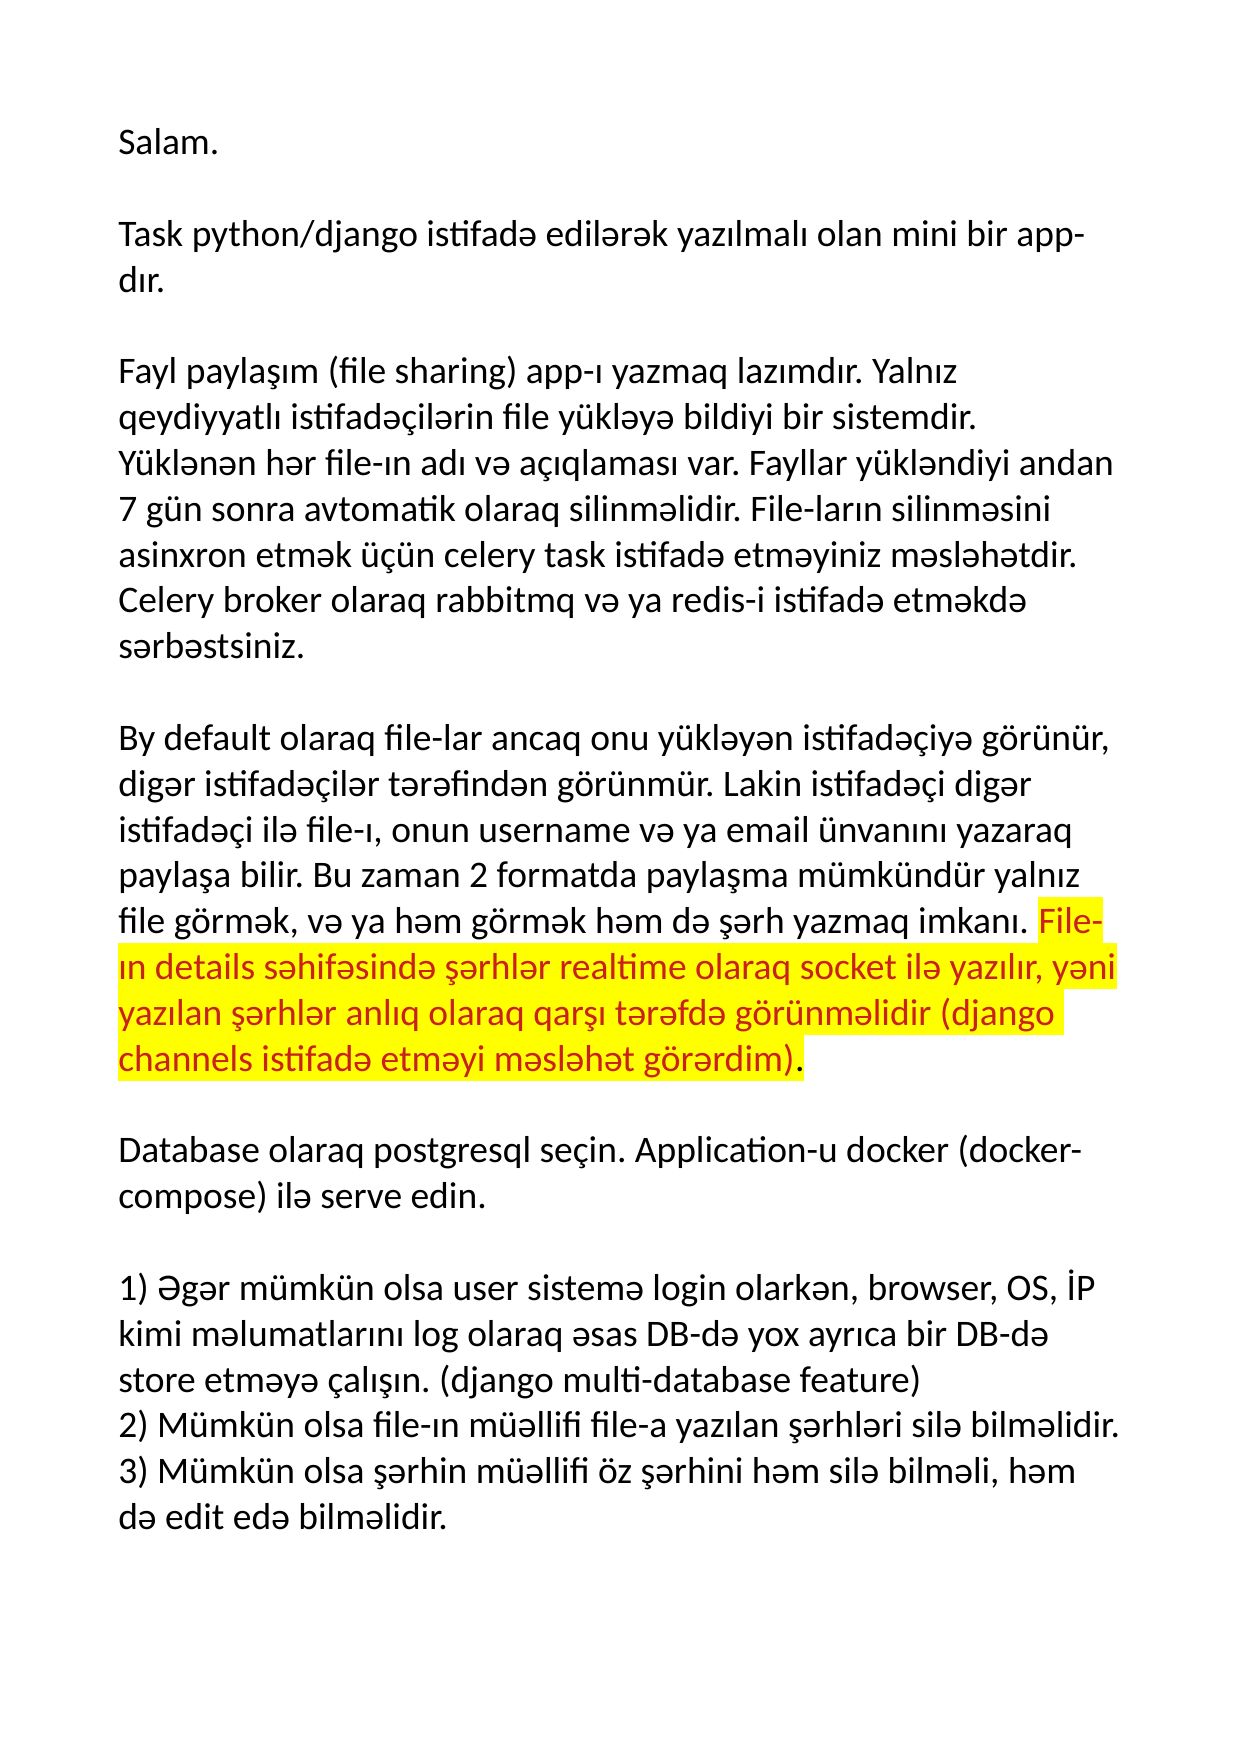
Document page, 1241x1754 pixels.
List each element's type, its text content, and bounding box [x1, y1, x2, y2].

text Task python/django istifadə edilərək yazılmalı olan mini bir app-dır. Fayl paylaşım (file sharing) app-ı yazmaq lazımdır. Yalnız qeydiyyatlı istifadəçilərin file yükləyə bildiyi bir sistemdir. Yüklənən hər file-ın adı və açıqlaması var. Fayllar yükləndiyi andan 7 gün sonra avtomatik olaraq silinməlidir. File-ların silinməsini asinxron etmək üçün celery task istifadə etməyiniz məsləhətdir. Celery broker olaraq rabbitmq və ya redis-i istifadə etməkdə sərbəstsiniz. By default olaraq file-lar ancaq onu yükləyən istifadəçiyə görünür, digər istifadəçilər tərəfindən görünmür. Lakin istifadəçi digər istifadəçi ilə file-ı, onun username və ya email ünvanını yazaraq paylaşa bilir. Bu zaman 2 formatda paylaşma mümkündür yalnız file görmək, və ya həm görmək həm də şərh yazmaq imkanı. File-ın details səhifəsində şərhlər realtime olaraq socket ilə yazılır, yəni yazılan şərhlər anlıq olaraq qarşı tərəfdə görünməlidir (django channels istifadə etməyi məsləhət görərdim). Database olaraq postgresql seçin. Application-u docker (docker-compose) ilə serve edin. 1) Əgər mümkün olsa user sistemə login olarkən, browser, OS, İP kimi məlumatlarını log olaraq əsas DB-də yox ayrıca bir DB-də store etməyə çalışın. (django multi-database feature) 2) Mümkün olsa file-ın müəllifi file-a yazılan şərhləri silə bilməlidir. 3) Mümkün olsa şərhin müəllifi öz şərhini həm silə bilməli, həm də edit edə bilməlidir. [118, 210, 1122, 1539]
text Salam. [118, 118, 1122, 164]
